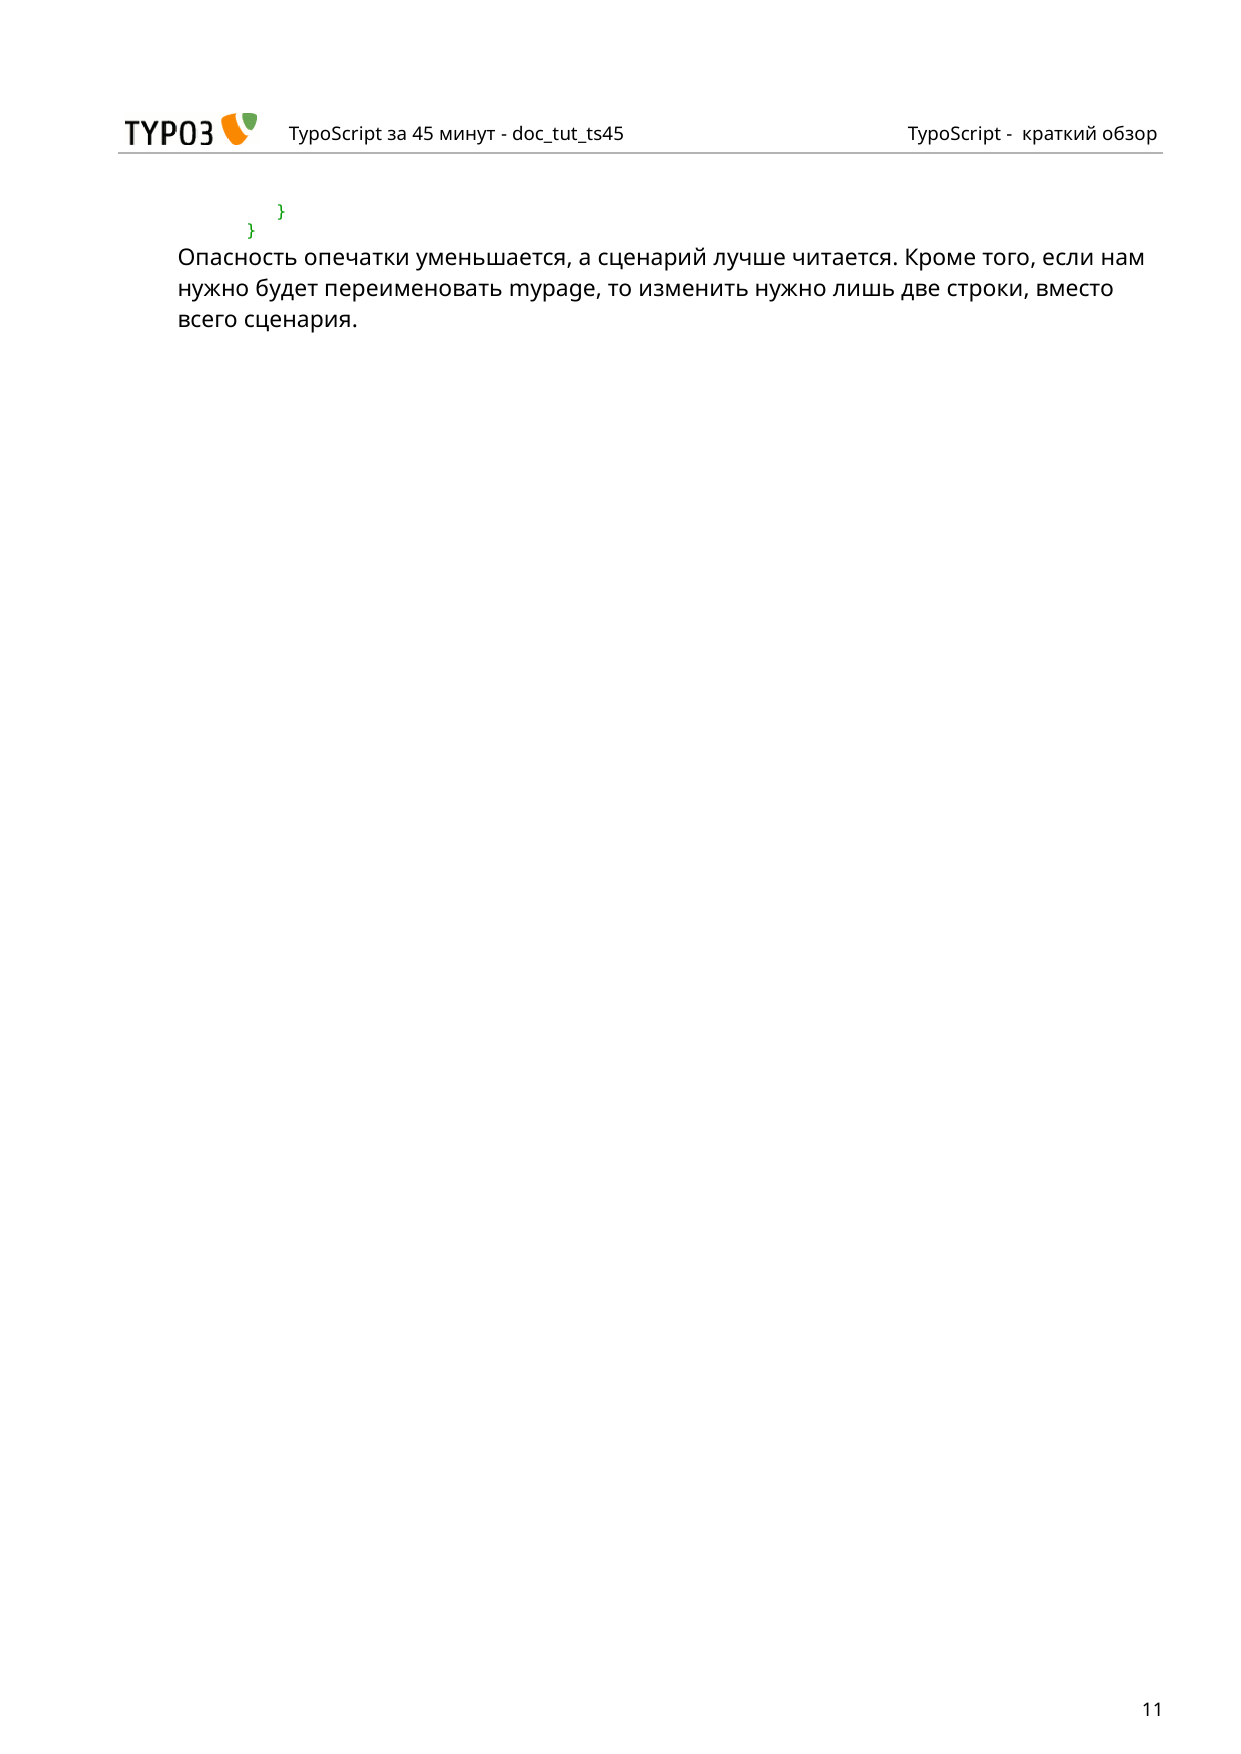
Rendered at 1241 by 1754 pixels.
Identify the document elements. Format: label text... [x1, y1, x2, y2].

text } [236, 221, 1163, 241]
text Опасность опечатки уменьшается, а сценарий лучше читается. Кроме того, если нам нужно будет переименовать mypage, то изменить нужно лишь две строки, вместо всего сценария. [177, 241, 1163, 334]
picture [124, 112, 260, 145]
text } [236, 202, 1163, 221]
